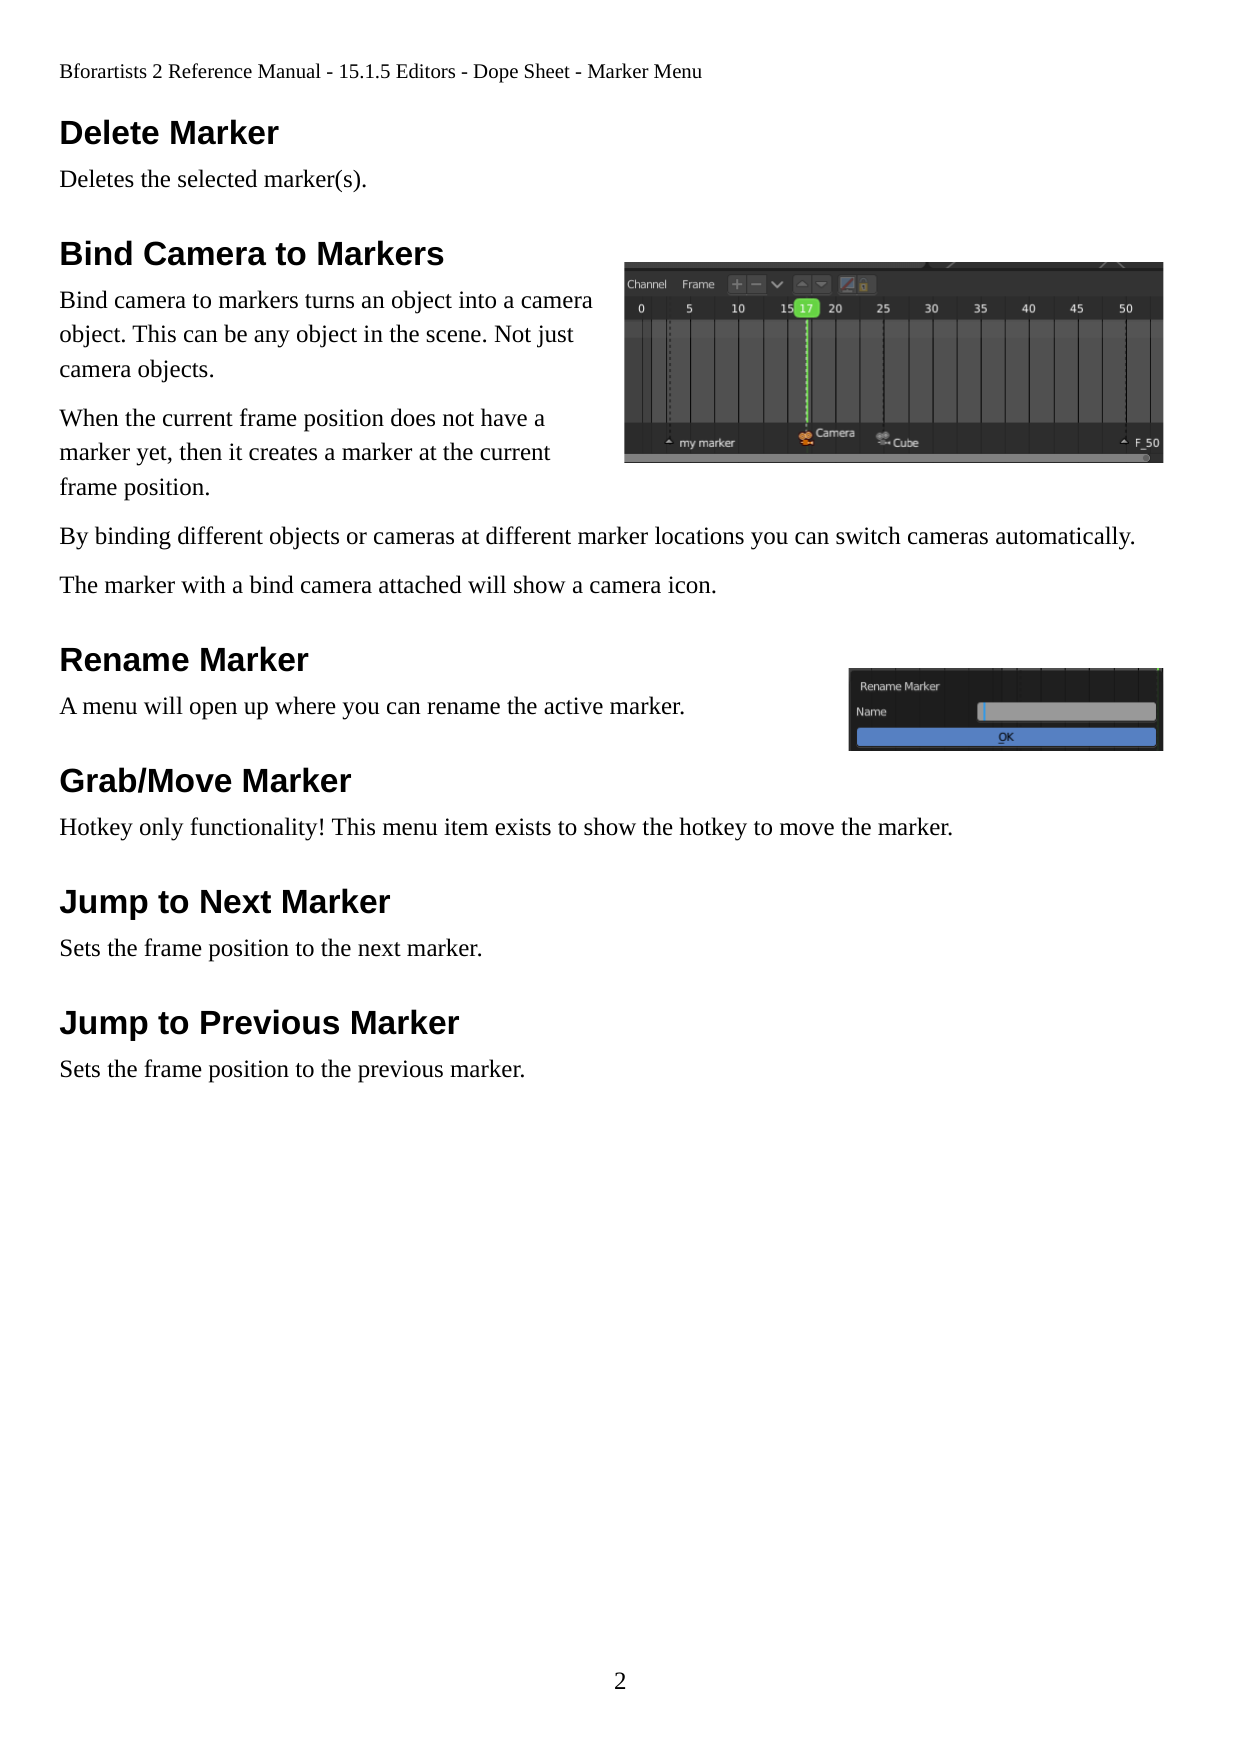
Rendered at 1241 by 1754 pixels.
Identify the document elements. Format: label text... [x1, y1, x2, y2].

subtitle Delete Marker [59, 113, 1181, 151]
subtitle Jump to Next Marker [59, 882, 1181, 921]
subtitle Grab/Move Marker [59, 761, 1181, 799]
subtitle Rename Marker [59, 640, 1181, 678]
picture [624, 262, 1164, 463]
text By binding different objects or cameras at different marker locations you can switch cameras automatically. [59, 521, 1181, 549]
text Hotkey only functionality! This menu item exists to show the hotkey to move the marker. [59, 812, 1181, 841]
text Sets the frame position to the next marker. [59, 933, 1181, 962]
subtitle Bind Camera to Markers [59, 234, 1181, 272]
text When the current frame position does not have a marker yet, then it creates a marker at the current frame position. [59, 403, 1181, 501]
text Bind camera to markers turns an object into a camera object. This can be any object in the scene. Not just camera objects. [59, 285, 624, 382]
picture [848, 668, 1164, 751]
text Deletes the selected marker(s). [59, 164, 1181, 192]
text A menu will open up where you can rename the active marker. [59, 691, 848, 720]
subtitle Jump to Previous Marker [59, 1003, 1181, 1042]
text Sets the frame position to the previous marker. [59, 1054, 1181, 1083]
text The marker with a bind camera attached will show a camera icon. [59, 570, 1181, 599]
